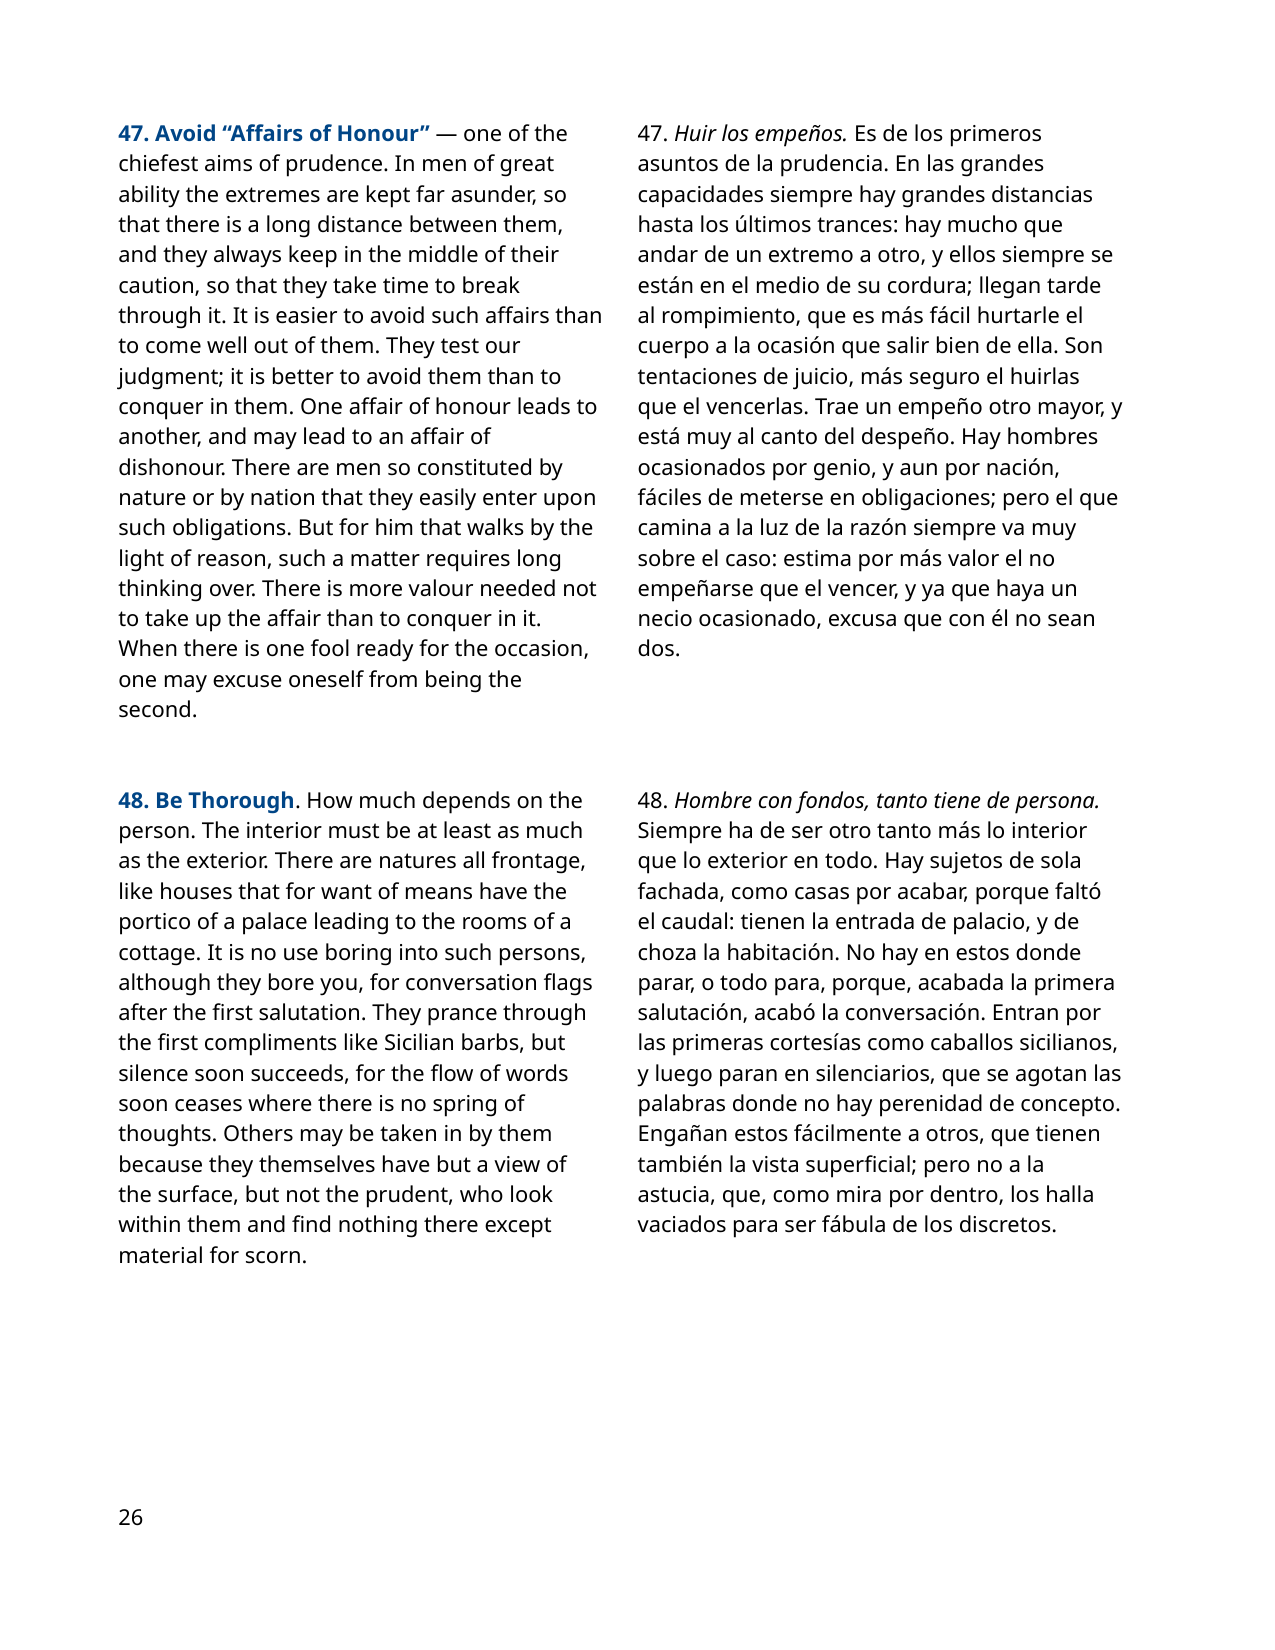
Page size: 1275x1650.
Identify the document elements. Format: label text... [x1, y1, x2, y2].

table_cell 47. Avoid “Affairs of Honour” — one of the chiefest aims of prudence. In men of great ability the extremes are kept far asunder, so that there is a long distance between them, and they always keep in the middle of their caution, so that they take time to break through it. It is easier to avoid such affairs than to come well out of them. They test our judgment; it is better to avoid them than to conquer in them. One affair of honour leads to another, and may lead to an affair of dishonour. There are men so constituted by nature or by nation that they easily enter upon such obligations. But for him that walks by the light of reason, such a matter requires long thinking over. There is more valour needed not to take up the affair than to conquer in it. When there is one fool ready for the occasion, one may excuse oneself from being the second. [118, 118, 637, 785]
table_cell 48. Hombre con fondos, tanto tiene de persona. Siempre ha de ser otro tanto más lo interior que lo exterior en todo. Hay sujetos de sola fachada, como casas por acabar, porque faltó el caudal: tienen la entrada de palacio, y de choza la habitación. No hay en estos donde parar, o todo para, porque, acabada la primera salutación, acabó la conversación. Entran por las primeras cortesías como caballos sicilianos, y luego paran en silenciarios, que se agotan las palabras donde no hay perenidad de concepto. Engañan estos fácilmente a otros, que tienen también la vista superficial; pero no a la astucia, que, como mira por dentro, los halla vaciados para ser fábula de los discretos. [638, 785, 1157, 1330]
table_cell 48. Be Thorough. How much depends on the person. The interior must be at least as much as the exterior. There are natures all frontage, like houses that for want of means have the portico of a palace leading to the rooms of a cottage. It is no use boring into such persons, although they bore you, for conversation flags after the first salutation. They prance through the first compliments like Sicilian barbs, but silence soon succeeds, for the flow of words soon ceases where there is no spring of thoughts. Others may be taken in by them because they themselves have but a view of the surface, but not the prudent, who look within them and find nothing there except material for scorn. [118, 785, 637, 1330]
table_cell 47. Huir los empeños. Es de los primeros asuntos de la prudencia. En las grandes capacidades siempre hay grandes distancias hasta los últimos trances: hay mucho que andar de un extremo a otro, y ellos siempre se están en el medio de su cordura; llegan tarde al rompimiento, que es más fácil hurtarle el cuerpo a la ocasión que salir bien de ella. Son tentaciones de juicio, más seguro el huirlas que el vencerlas. Trae un empeño otro mayor, y está muy al canto del despeño. Hay hombres ocasionados por genio, y aun por nación, fáciles de meterse en obligaciones; pero el que camina a la luz de la razón siempre va muy sobre el caso: estima por más valor el no empeñarse que el vencer, y ya que haya un necio ocasionado, excusa que con él no sean dos. [638, 118, 1157, 785]
